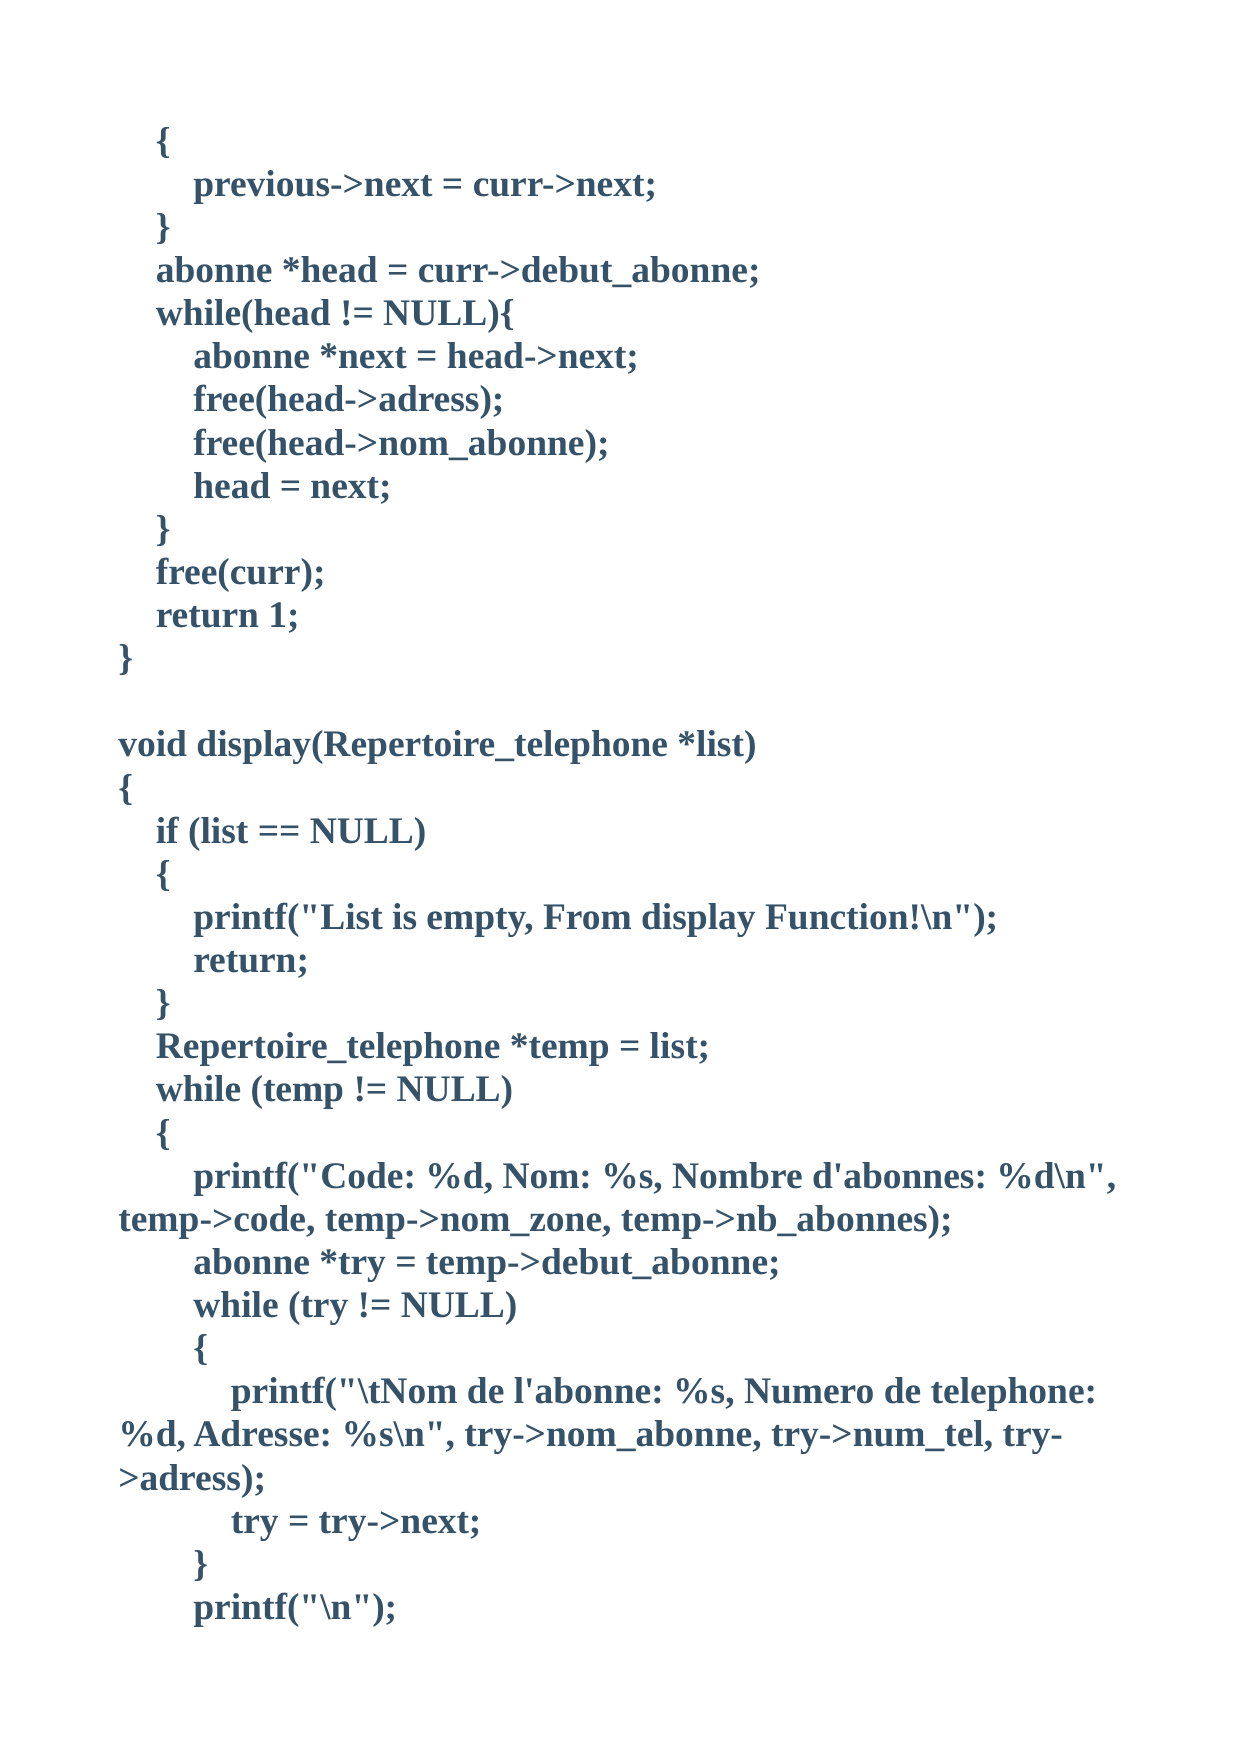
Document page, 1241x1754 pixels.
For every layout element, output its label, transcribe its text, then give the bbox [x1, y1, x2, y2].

text abonne *head = curr->debut_abonne; [118, 247, 1122, 291]
text free(curr); [118, 549, 1122, 592]
text previous->next = curr->next; [118, 161, 1122, 204]
text { [118, 765, 1122, 808]
text free(head->adress); [118, 377, 1122, 420]
text } [118, 506, 1122, 549]
text try = try->next; [118, 1498, 1122, 1541]
text while(head != NULL){ [118, 291, 1122, 334]
text free(head->nom_abonne); [118, 420, 1122, 463]
text Repertoire_telephone *temp = list; [118, 1024, 1122, 1067]
text } [118, 1541, 1122, 1584]
text abonne *try = temp->debut_abonne; [118, 1239, 1122, 1282]
text { [118, 118, 1122, 161]
text } [118, 981, 1122, 1024]
text { [118, 1326, 1122, 1369]
text abonne *next = head->next; [118, 334, 1122, 377]
text void display(Repertoire_telephone *list) [118, 722, 1122, 765]
text } [118, 204, 1122, 247]
text printf("\n"); [118, 1584, 1122, 1627]
text { [118, 1110, 1122, 1153]
text printf("List is empty, From display Function!\n"); [118, 894, 1122, 937]
text return 1; [118, 592, 1122, 636]
text while (temp != NULL) [118, 1067, 1122, 1110]
text head = next; [118, 463, 1122, 506]
text printf("Code: %d, Nom: %s, Nombre d'abonnes: %d\n", temp->code, temp->nom_zone, temp->nb_abonnes); [118, 1153, 1122, 1239]
text while (try != NULL) [118, 1282, 1122, 1326]
text } [118, 636, 1122, 679]
text printf("\tNom de l'abonne: %s, Numero de telephone: %d, Adresse: %s\n", try->nom_abonne, try->num_tel, try->adress); [118, 1369, 1122, 1498]
text { [118, 851, 1122, 894]
text if (list == NULL) [118, 808, 1122, 851]
text return; [118, 937, 1122, 981]
